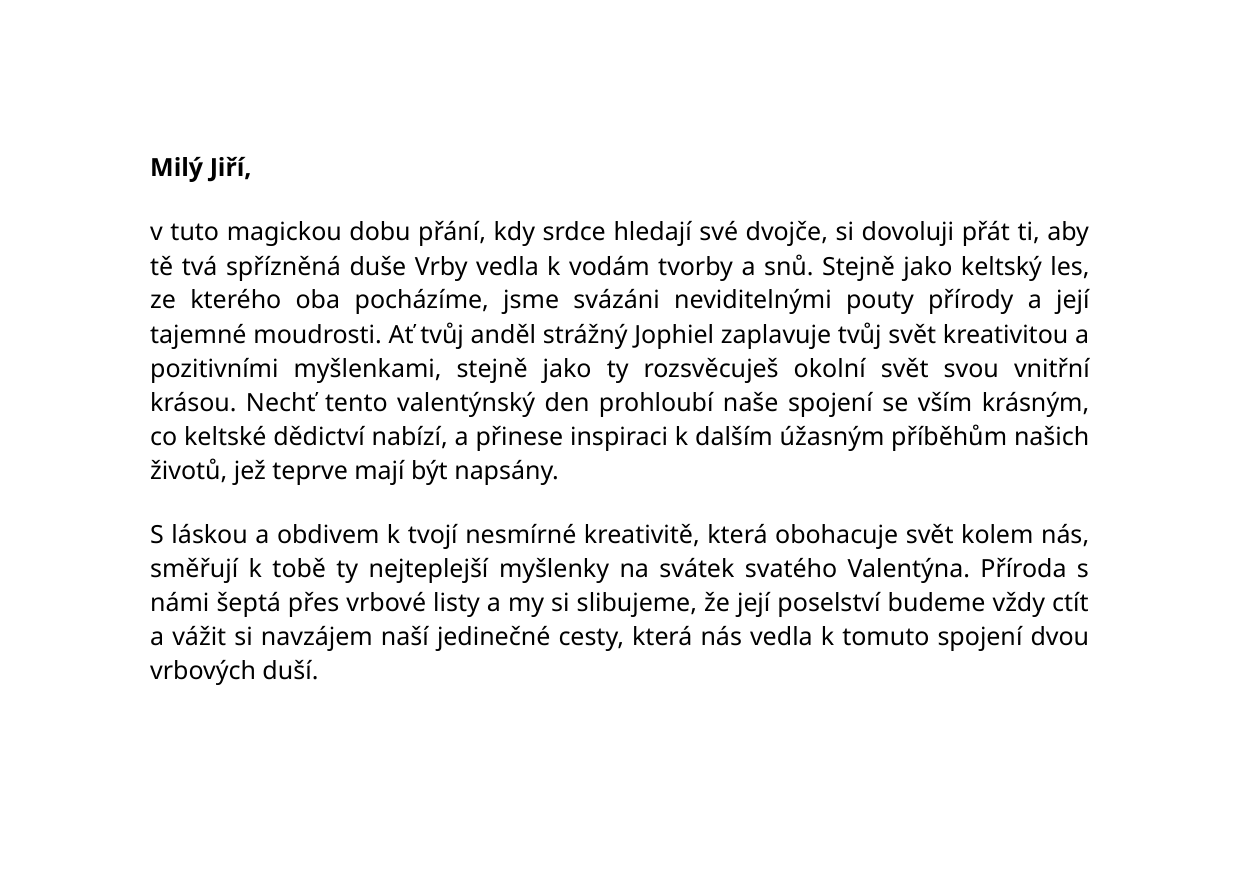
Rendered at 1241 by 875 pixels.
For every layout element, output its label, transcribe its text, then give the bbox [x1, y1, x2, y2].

text S láskou a obdivem k tvojí nesmírné kreativitě, která obohacuje svět kolem nás, směřují k tobě ty nejteplejší myšlenky na svátek svatého Valentýna. Příroda s námi šeptá přes vrbové listy a my si slibujeme, že její poselství budeme vždy ctít a vážit si navzájem naší jedinečné cesty, která nás vedla k tomuto spojení dvou vrbových duší. [150, 517, 1091, 687]
text v tuto magickou dobu přání, kdy srdce hledají své dvojče, si dovoluji přát ti, aby tě tvá spřízněná duše Vrby vedla k vodám tvorby a snů. Stejně jako keltský les, ze kterého oba pocházíme, jsme svázáni neviditelnými pouty přírody a její tajemné moudrosti. Ať tvůj anděl strážný Jophiel zaplavuje tvůj svět kreativitou a pozitivními myšlenkami, stejně jako ty rozsvěcuješ okolní svět svou vnitřní krásou. Nechť tento valentýnský den prohloubí naše spojení se vším krásným, co keltské dědictví nabízí, a přinese inspiraci k dalším úžasným příběhům našich životů, jež teprve mají být napsány. [150, 214, 1091, 487]
text Milý Jiří, [150, 150, 1091, 184]
